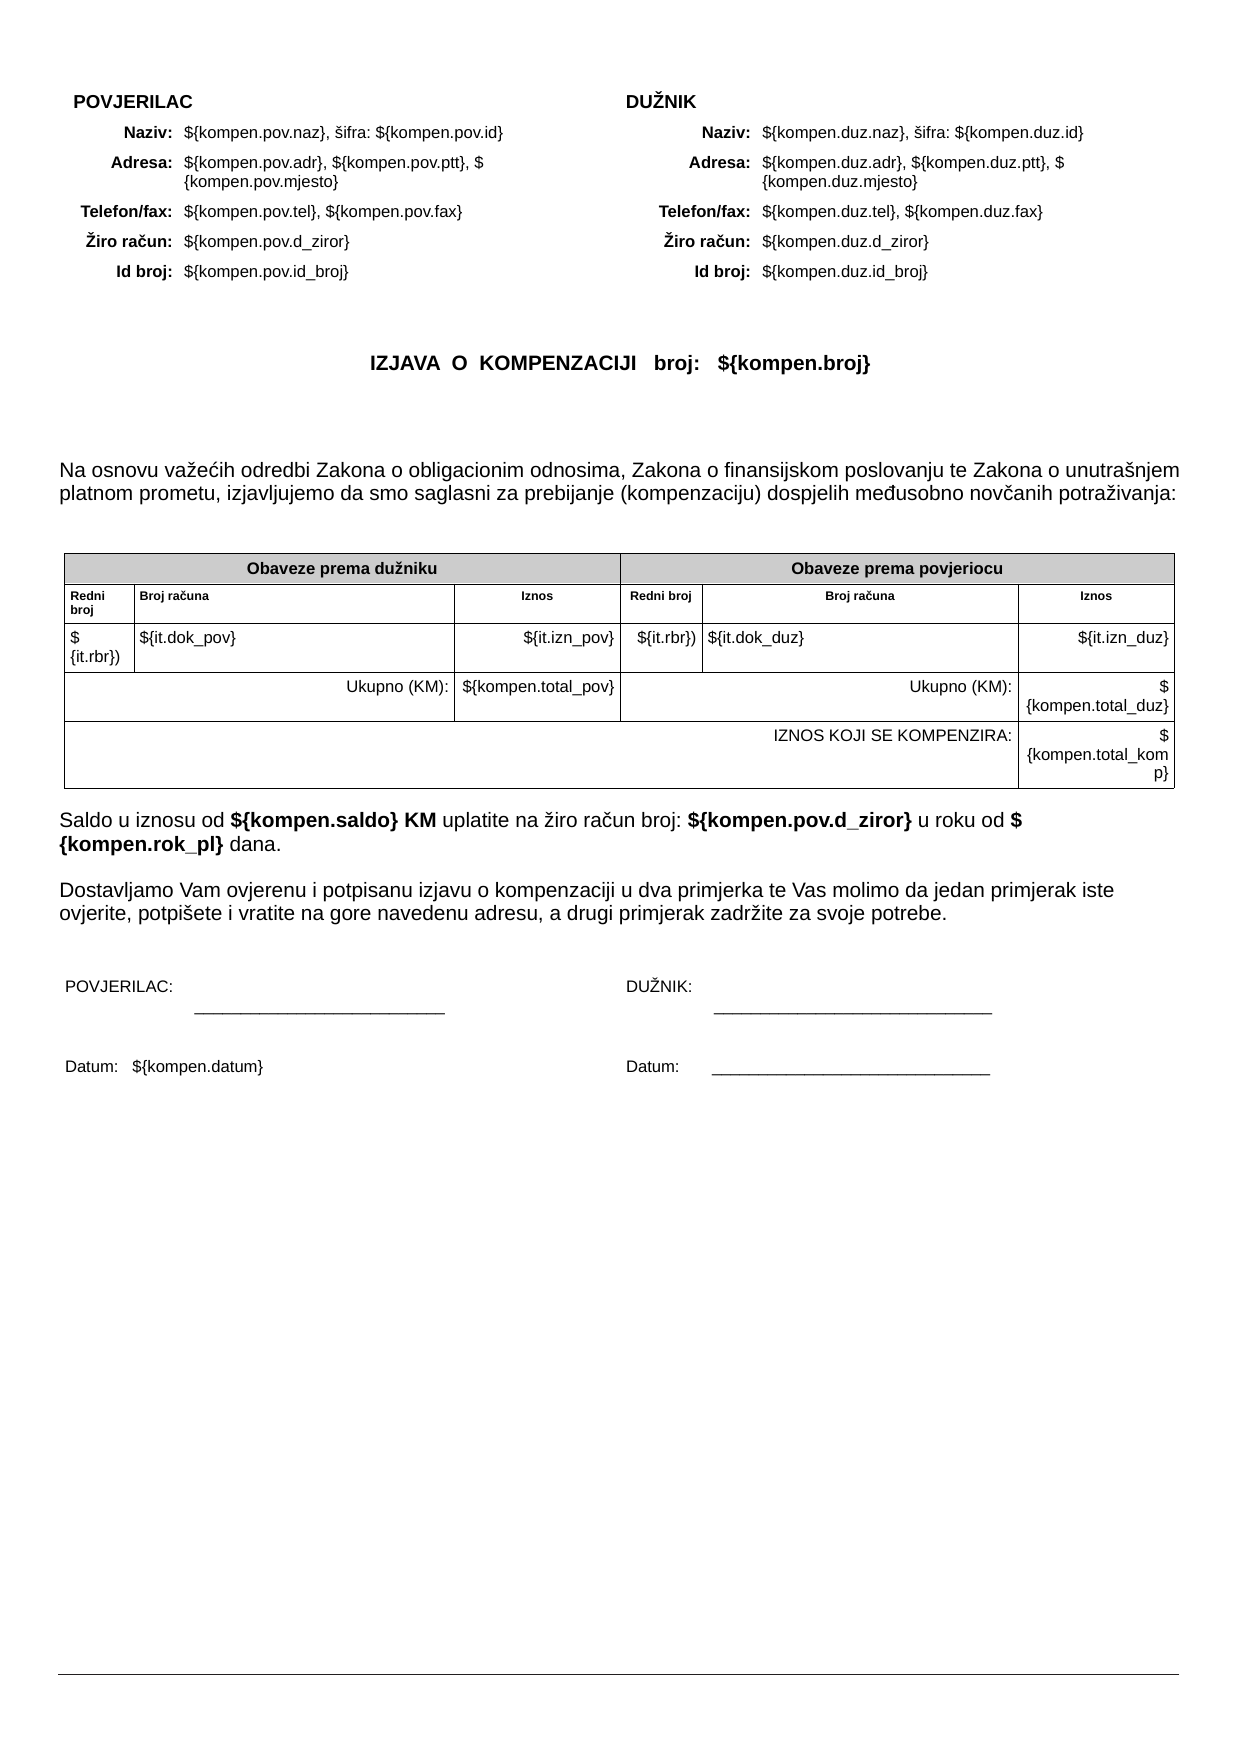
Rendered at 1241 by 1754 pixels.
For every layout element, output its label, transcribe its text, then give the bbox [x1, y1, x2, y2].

table_header DUŽNIK [620, 85, 1173, 118]
table_cell Ukupno (KM): [65, 673, 454, 721]
table_cell ${kompen.duz.id_broj} [756, 257, 1173, 287]
table_cell Naziv: [67, 118, 178, 148]
table_cell @table:table-row [#list kompen.tabela.item as it] @/table:table-row [/#list]${it.rbr}) [65, 624, 134, 672]
table_header DUŽNIK: ______________________________ [620, 972, 1181, 1052]
table_cell Iznos [455, 585, 620, 623]
table_cell ${kompen.pov.d_ziror} [178, 227, 620, 257]
table_cell Broj računa [703, 585, 1018, 623]
table_cell Telefon/fax: [67, 197, 178, 227]
table_header Obaveze prema dužniku [65, 554, 620, 583]
table_cell Id broj: [67, 257, 178, 287]
table_cell Adresa: [620, 148, 756, 197]
table_cell Redni broj [65, 585, 134, 623]
table_cell ${kompen.pov.adr}, ${kompen.pov.ptt}, ${kompen.pov.mjesto} [178, 148, 620, 197]
table_cell Žiro račun: [67, 227, 178, 257]
table_cell Id broj: [620, 257, 756, 287]
table_cell Adresa: [67, 148, 178, 197]
table_cell ${kompen.pov.id_broj} [178, 257, 620, 287]
text Saldo u iznosu od ${kompen.saldo} KM uplatite na žiro račun broj: ${kompen.pov.d_ziror} u roku od ${kompen.rok_pl} dana. [59, 809, 1181, 855]
table_cell ${it.dok_duz} [703, 624, 1018, 672]
table_cell ${kompen.pov.tel}, ${kompen.pov.fax} [178, 197, 620, 227]
table_cell ${kompen.duz.adr}, ${kompen.duz.ptt}, ${kompen.duz.mjesto} [756, 148, 1173, 197]
table_cell Redni broj [621, 585, 702, 623]
text IZJAVA O KOMPENZACIJI broj: ${kompen.broj} [59, 351, 1181, 374]
table_cell Telefon/fax: [620, 197, 756, 227]
table_cell ${kompen.duz.naz}, šifra: ${kompen.duz.id} [756, 118, 1173, 148]
table_header POVJERILAC: ___________________________ [59, 972, 620, 1052]
table_cell ${kompen.duz.tel}, ${kompen.duz.fax} [756, 197, 1173, 227]
table_cell ${it.izn_pov} [455, 624, 620, 672]
table_header POVJERILAC [67, 85, 620, 118]
table_cell Datum: ${kompen.datum} [59, 1052, 620, 1082]
table_cell Ukupno (KM): [621, 673, 1018, 721]
table_cell Žiro račun: [620, 227, 756, 257]
text Na osnovu važećih odredbi Zakona o obligacionim odnosima, Zakona o finansijskom poslovanju te Zakona o unutrašnjem platnom prometu, izjavljujemo da smo saglasni za prebijanje (kompenzaciju) dospjelih međusobno novčanih potraživanja: [59, 458, 1181, 505]
table_cell Broj računa [135, 585, 454, 623]
table_cell ${kompen.duz.d_ziror} [756, 227, 1173, 257]
table_cell ${it.rbr}) [621, 624, 702, 672]
table_cell IZNOS KOJI SE KOMPENZIRA: [65, 722, 1018, 788]
table_cell ${kompen.total_pov} [455, 673, 620, 721]
table_cell Naziv: [620, 118, 756, 148]
table_cell ${it.izn_duz} [1019, 624, 1174, 672]
table_cell ${kompen.total_komp} [1019, 722, 1174, 788]
table_cell ${kompen.total_duz} [1019, 673, 1174, 721]
table_cell ${kompen.pov.naz}, šifra: ${kompen.pov.id} [178, 118, 620, 148]
table_cell ${it.dok_pov} [135, 624, 454, 672]
table_header Obaveze prema povjeriocu [621, 554, 1174, 583]
table_cell Iznos [1019, 585, 1174, 623]
table_cell Datum: ______________________________ [620, 1052, 1181, 1082]
text Dostavljamo Vam ovjerenu i potpisanu izjavu o kompenzaciji u dva primjerka te Vas molimo da jedan primjerak iste ovjerite, potpišete i vratite na gore navedenu adresu, a drugi primjerak zadržite za svoje potrebe. [59, 879, 1181, 925]
